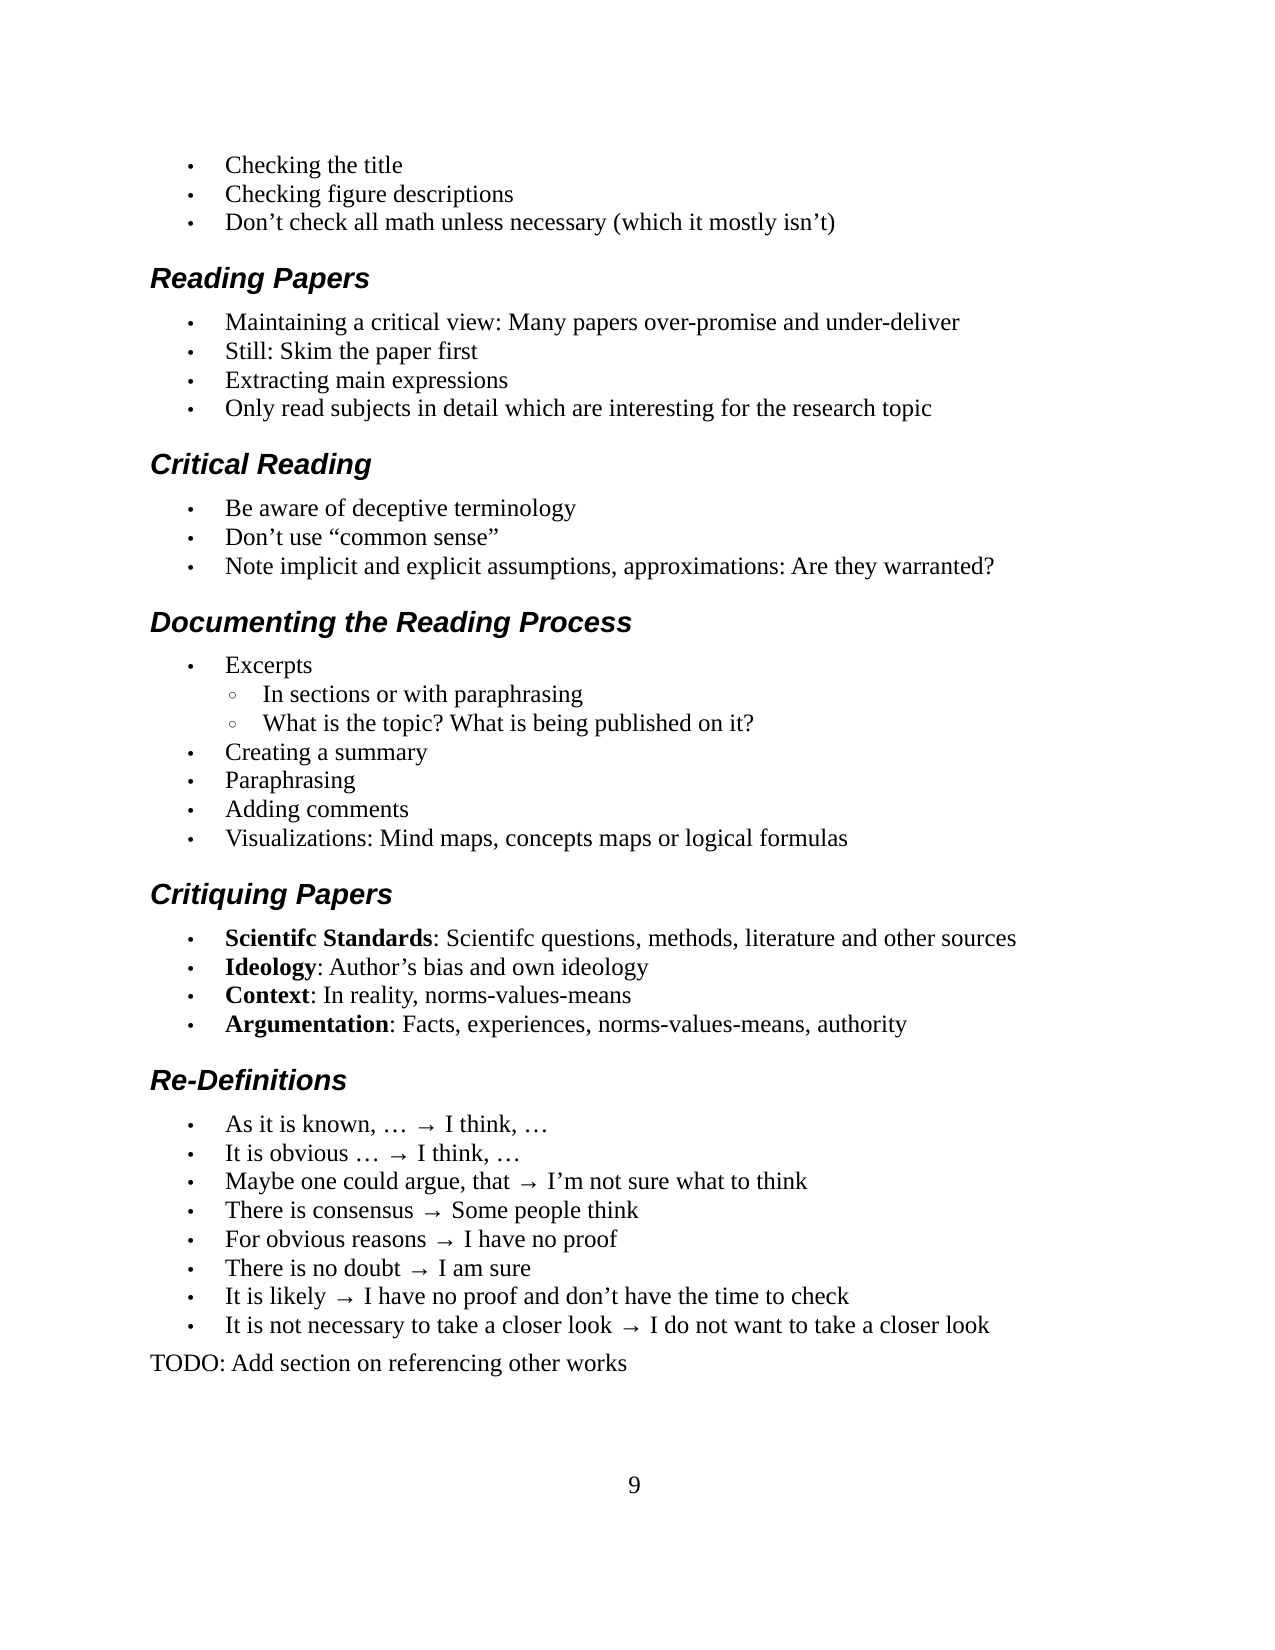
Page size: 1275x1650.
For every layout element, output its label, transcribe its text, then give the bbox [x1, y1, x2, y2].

list It is likely → I have no proof and don’t have the time to check [187, 1281, 1125, 1310]
list Don’t use “common sense” [187, 522, 1125, 551]
list It is obvious … → I think, … [187, 1138, 1125, 1166]
list Note implicit and explicit assumptions, approximations: Are they warranted? [187, 551, 1125, 579]
list Checking figure descriptions [187, 179, 1125, 207]
list Maybe one could argue, that → I’m not sure what to think [187, 1166, 1125, 1195]
list There is consensus → Some people think [187, 1195, 1125, 1224]
subtitle Critical Reading [150, 447, 1125, 481]
list As it is known, … → I think, … [187, 1109, 1125, 1138]
list Scientifc Standards: Scientifc questions, methods, literature and other sources [187, 923, 1125, 952]
list For obvious reasons → I have no proof [187, 1224, 1125, 1253]
list Maintaining a critical view: Many papers over-promise and under-deliver [187, 307, 1125, 336]
list What is the topic? What is being published on it? [225, 708, 1125, 737]
list Still: Skim the paper first [187, 336, 1125, 365]
list Adding comments [187, 794, 1125, 823]
subtitle Critiquing Papers [150, 877, 1125, 910]
list Visualizations: Mind maps, concepts maps or logical formulas [187, 823, 1125, 852]
list Ideology: Author’s bias and own ideology [187, 952, 1125, 980]
list It is not necessary to take a closer look → I do not want to take a closer look [187, 1310, 1125, 1339]
list Argumentation: Facts, experiences, norms-values-means, authority [187, 1009, 1125, 1038]
subtitle Reading Papers [150, 261, 1125, 295]
list Creating a summary [187, 737, 1125, 766]
subtitle Documenting the Reading Process [150, 604, 1125, 638]
list Context: In reality, norms-values-means [187, 980, 1125, 1009]
list Be aware of deceptive terminology [187, 493, 1125, 522]
subtitle Re-Definitions [150, 1063, 1125, 1096]
list Only read subjects in detail which are interesting for the research topic [187, 393, 1125, 422]
list There is no doubt → I am sure [187, 1253, 1125, 1281]
list Checking the title [187, 150, 1125, 179]
text TODO: Add section on referencing other works [150, 1348, 1125, 1377]
list Extracting main expressions [187, 365, 1125, 393]
list Don’t check all math unless necessary (which it mostly isn’t) [187, 207, 1125, 236]
list Excerpts [187, 651, 1125, 679]
list In sections or with paraphrasing [225, 679, 1125, 708]
list Paraphrasing [187, 766, 1125, 794]
